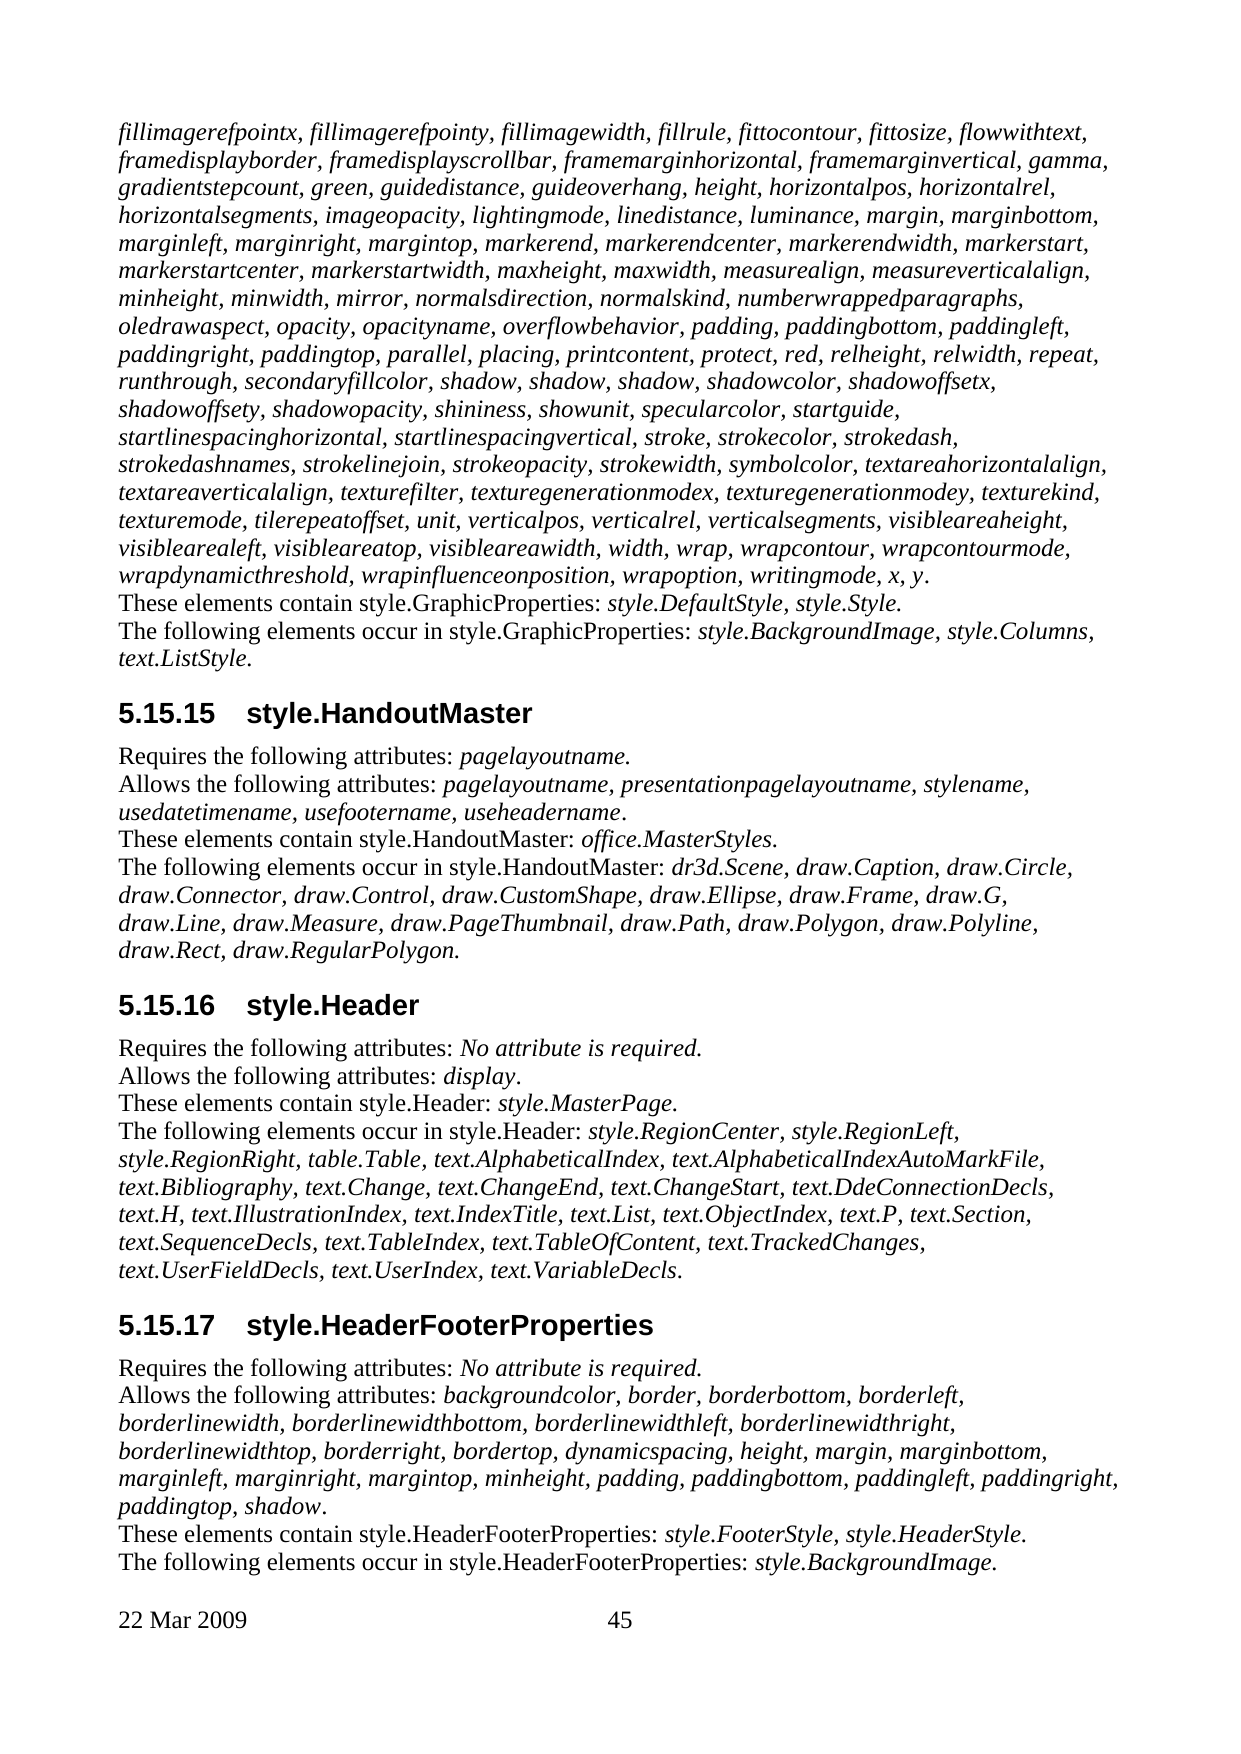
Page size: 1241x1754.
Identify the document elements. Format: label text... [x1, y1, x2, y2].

text Allows the following attributes: display. [118, 1062, 1122, 1089]
subtitle style.HeaderFooterProperties [118, 1308, 1122, 1341]
text These elements contain style.GraphicProperties: style.DefaultStyle, style.Style. [118, 589, 1122, 617]
text The following elements occur in style.GraphicProperties: style.BackgroundImage, style.Columns, text.ListStyle. [118, 617, 1122, 672]
subtitle style.HandoutMaster [118, 697, 1122, 730]
text Requires the following attributes: pagelayoutname. [118, 742, 1122, 770]
text These elements contain style.HandoutMaster: office.MasterStyles. [118, 826, 1122, 853]
text Allows the following attributes: backgroundcolor, border, borderbottom, borderleft, borderlinewidth, borderlinewidthbottom, borderlinewidthleft, borderlinewidthright, borderlinewidthtop, borderright, bordertop, dynamicspacing, height, margin, marginbottom, marginleft, marginright, margintop, minheight, padding, paddingbottom, paddingleft, paddingright, paddingtop, shadow. [118, 1381, 1122, 1520]
text The following elements occur in style.HeaderFooterProperties: style.BackgroundImage. [118, 1548, 1122, 1575]
text fillimagerefpointx, fillimagerefpointy, fillimagewidth, fillrule, fittocontour, fittosize, flowwithtext, framedisplayborder, framedisplayscrollbar, framemarginhorizontal, framemarginvertical, gamma, gradientstepcount, green, guidedistance, guideoverhang, height, horizontalpos, horizontalrel, horizontalsegments, imageopacity, lightingmode, linedistance, luminance, margin, marginbottom, marginleft, marginright, margintop, markerend, markerendcenter, markerendwidth, markerstart, markerstartcenter, markerstartwidth, maxheight, maxwidth, measurealign, measureverticalalign, minheight, minwidth, mirror, normalsdirection, normalskind, numberwrappedparagraphs, oledrawaspect, opacity, opacityname, overflowbehavior, padding, paddingbottom, paddingleft, paddingright, paddingtop, parallel, placing, printcontent, protect, red, relheight, relwidth, repeat, runthrough, secondaryfillcolor, shadow, shadow, shadow, shadowcolor, shadowoffsetx, shadowoffsety, shadowopacity, shininess, showunit, specularcolor, startguide, startlinespacinghorizontal, startlinespacingvertical, stroke, strokecolor, strokedash, strokedashnames, strokelinejoin, strokeopacity, strokewidth, symbolcolor, textareahorizontalalign, textareaverticalalign, texturefilter, texturegenerationmodex, texturegenerationmodey, texturekind, texturemode, tilerepeatoffset, unit, verticalpos, verticalrel, verticalsegments, visibleareaheight, visiblearealeft, visibleareatop, visibleareawidth, width, wrap, wrapcontour, wrapcontourmode, wrapdynamicthreshold, wrapinfluenceonposition, wrapoption, writingmode, x, y. [118, 118, 1122, 589]
text The following elements occur in style.Header: style.RegionCenter, style.RegionLeft, style.RegionRight, table.Table, text.AlphabeticalIndex, text.AlphabeticalIndexAutoMarkFile, text.Bibliography, text.Change, text.ChangeEnd, text.ChangeStart, text.DdeConnectionDecls, text.H, text.IllustrationIndex, text.IndexTitle, text.List, text.ObjectIndex, text.P, text.Section, text.SequenceDecls, text.TableIndex, text.TableOfContent, text.TrackedChanges, text.UserFieldDecls, text.UserIndex, text.VariableDecls. [118, 1117, 1122, 1283]
subtitle style.Header [118, 989, 1122, 1022]
text Requires the following attributes: No attribute is required. [118, 1354, 1122, 1381]
text The following elements occur in style.HandoutMaster: dr3d.Scene, draw.Caption, draw.Circle, draw.Connector, draw.Control, draw.CustomShape, draw.Ellipse, draw.Frame, draw.G, draw.Line, draw.Measure, draw.PageThumbnail, draw.Path, draw.Polygon, draw.Polyline, draw.Rect, draw.RegularPolygon. [118, 853, 1122, 964]
text Requires the following attributes: No attribute is required. [118, 1034, 1122, 1062]
text These elements contain style.HeaderFooterProperties: style.FooterStyle, style.HeaderStyle. [118, 1520, 1122, 1548]
text Allows the following attributes: pagelayoutname, presentationpagelayoutname, stylename, usedatetimename, usefootername, useheadername. [118, 770, 1122, 826]
text These elements contain style.Header: style.MasterPage. [118, 1089, 1122, 1117]
